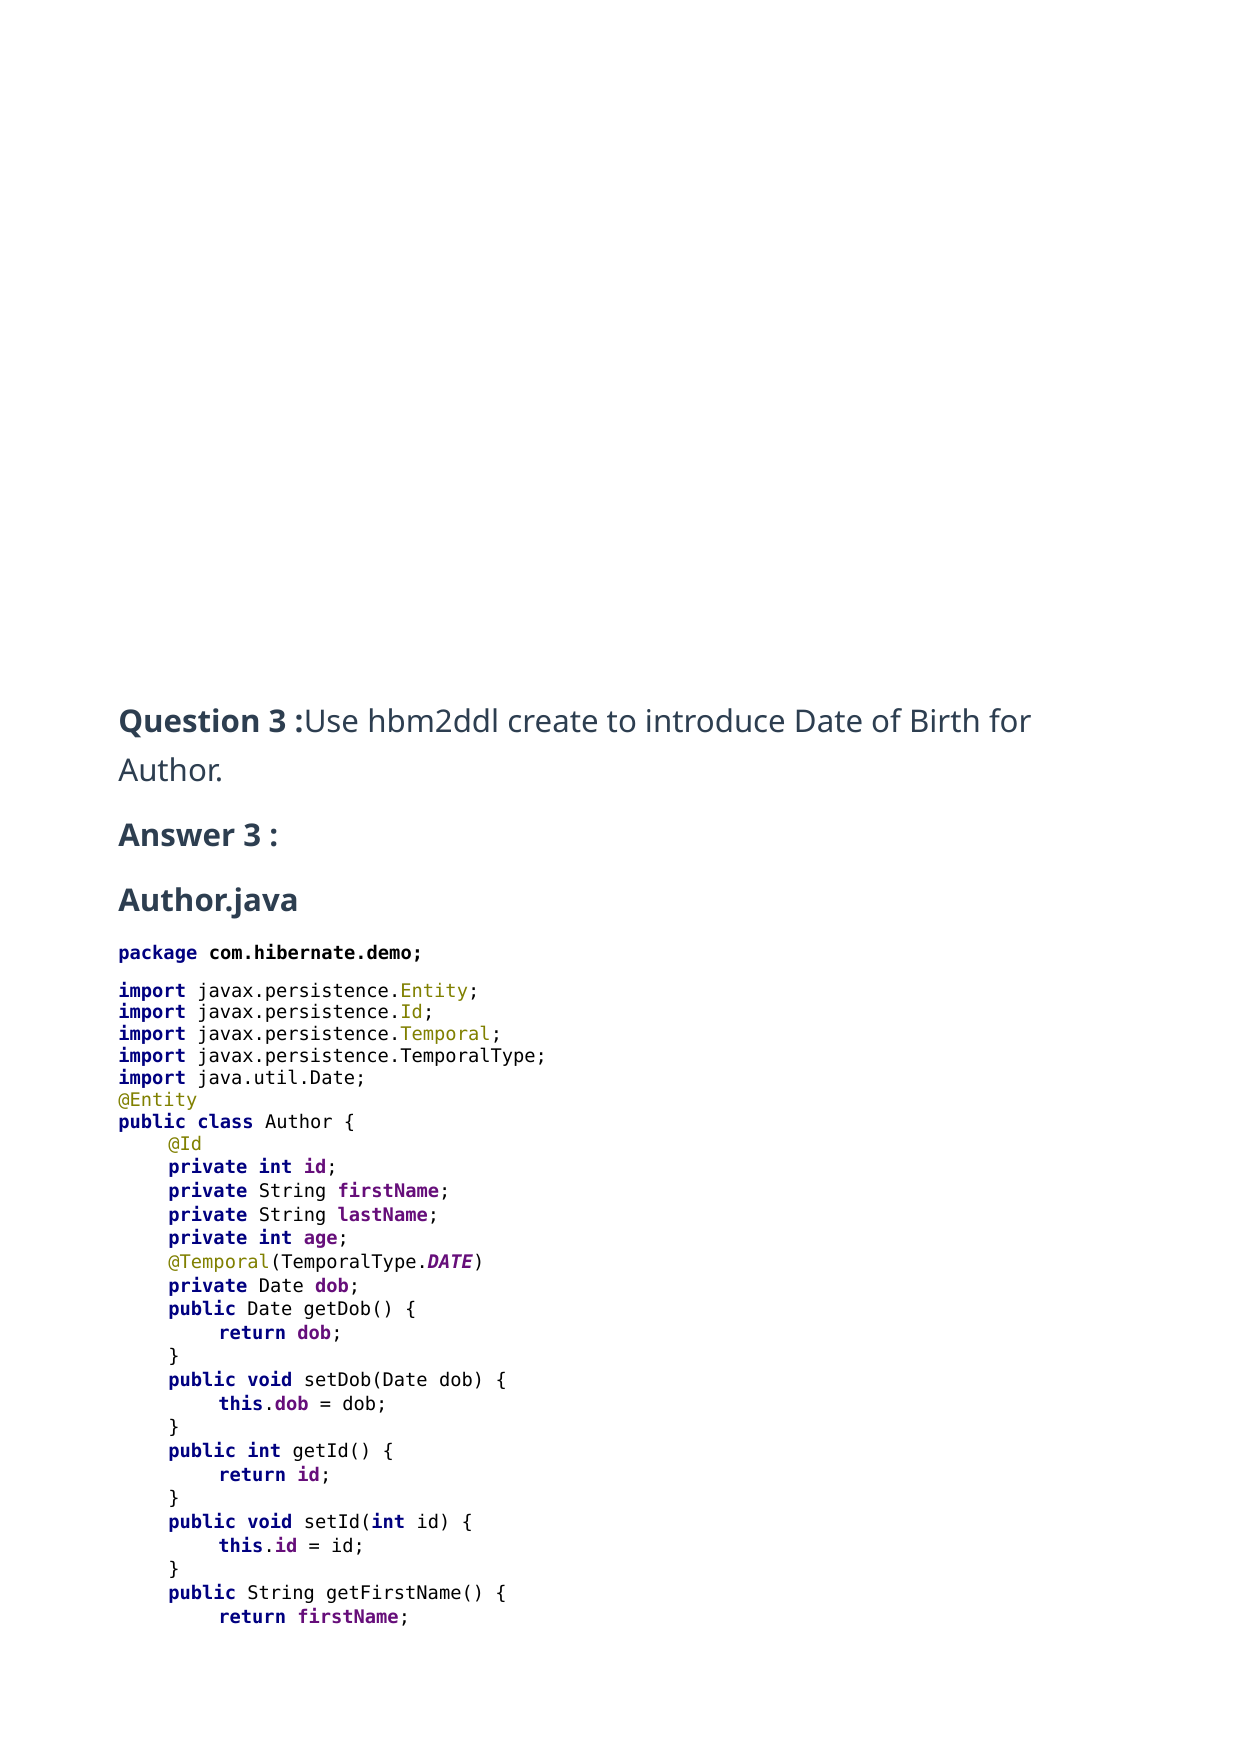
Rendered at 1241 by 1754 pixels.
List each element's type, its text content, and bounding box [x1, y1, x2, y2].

text return firstName; [118, 1606, 1122, 1629]
text public int getId() { [118, 1440, 1122, 1464]
text package com.hibernate.demo; [118, 942, 1122, 964]
text private Date dob; [118, 1274, 1122, 1298]
text public String getFirstName() { [118, 1582, 1122, 1606]
text this.dob = dob; [118, 1393, 1122, 1416]
text } [118, 1487, 1122, 1511]
text } [118, 1346, 1122, 1369]
text public class Author { [118, 1111, 1122, 1133]
text } [118, 1558, 1122, 1582]
text this.id = id; [118, 1535, 1122, 1558]
text Author.java [118, 877, 1122, 920]
text Question 3 :Use hbm2ddl create to introduce Date of Birth for Author. [118, 699, 1122, 791]
text @Id [118, 1133, 1122, 1156]
text } [118, 1416, 1122, 1440]
text return id; [118, 1464, 1122, 1487]
text private int age; [118, 1227, 1122, 1251]
text import java.util.Date; [118, 1067, 1122, 1089]
text public void setDob(Date dob) { [118, 1369, 1122, 1393]
text @Temporal(TemporalType.DATE) [118, 1251, 1122, 1274]
text import javax.persistence.Entity; [118, 979, 1122, 1001]
text private int id; [118, 1156, 1122, 1180]
text Answer 3 : [118, 813, 1122, 856]
text public Date getDob() { [118, 1298, 1122, 1322]
text @Entity [118, 1089, 1122, 1111]
text private String lastName; [118, 1204, 1122, 1227]
text public void setId(int id) { [118, 1511, 1122, 1535]
text import javax.persistence.TemporalType; [118, 1045, 1122, 1067]
text private String firstName; [118, 1180, 1122, 1204]
text import javax.persistence.Id; [118, 1001, 1122, 1023]
text return dob; [118, 1322, 1122, 1346]
text import javax.persistence.Temporal; [118, 1023, 1122, 1045]
